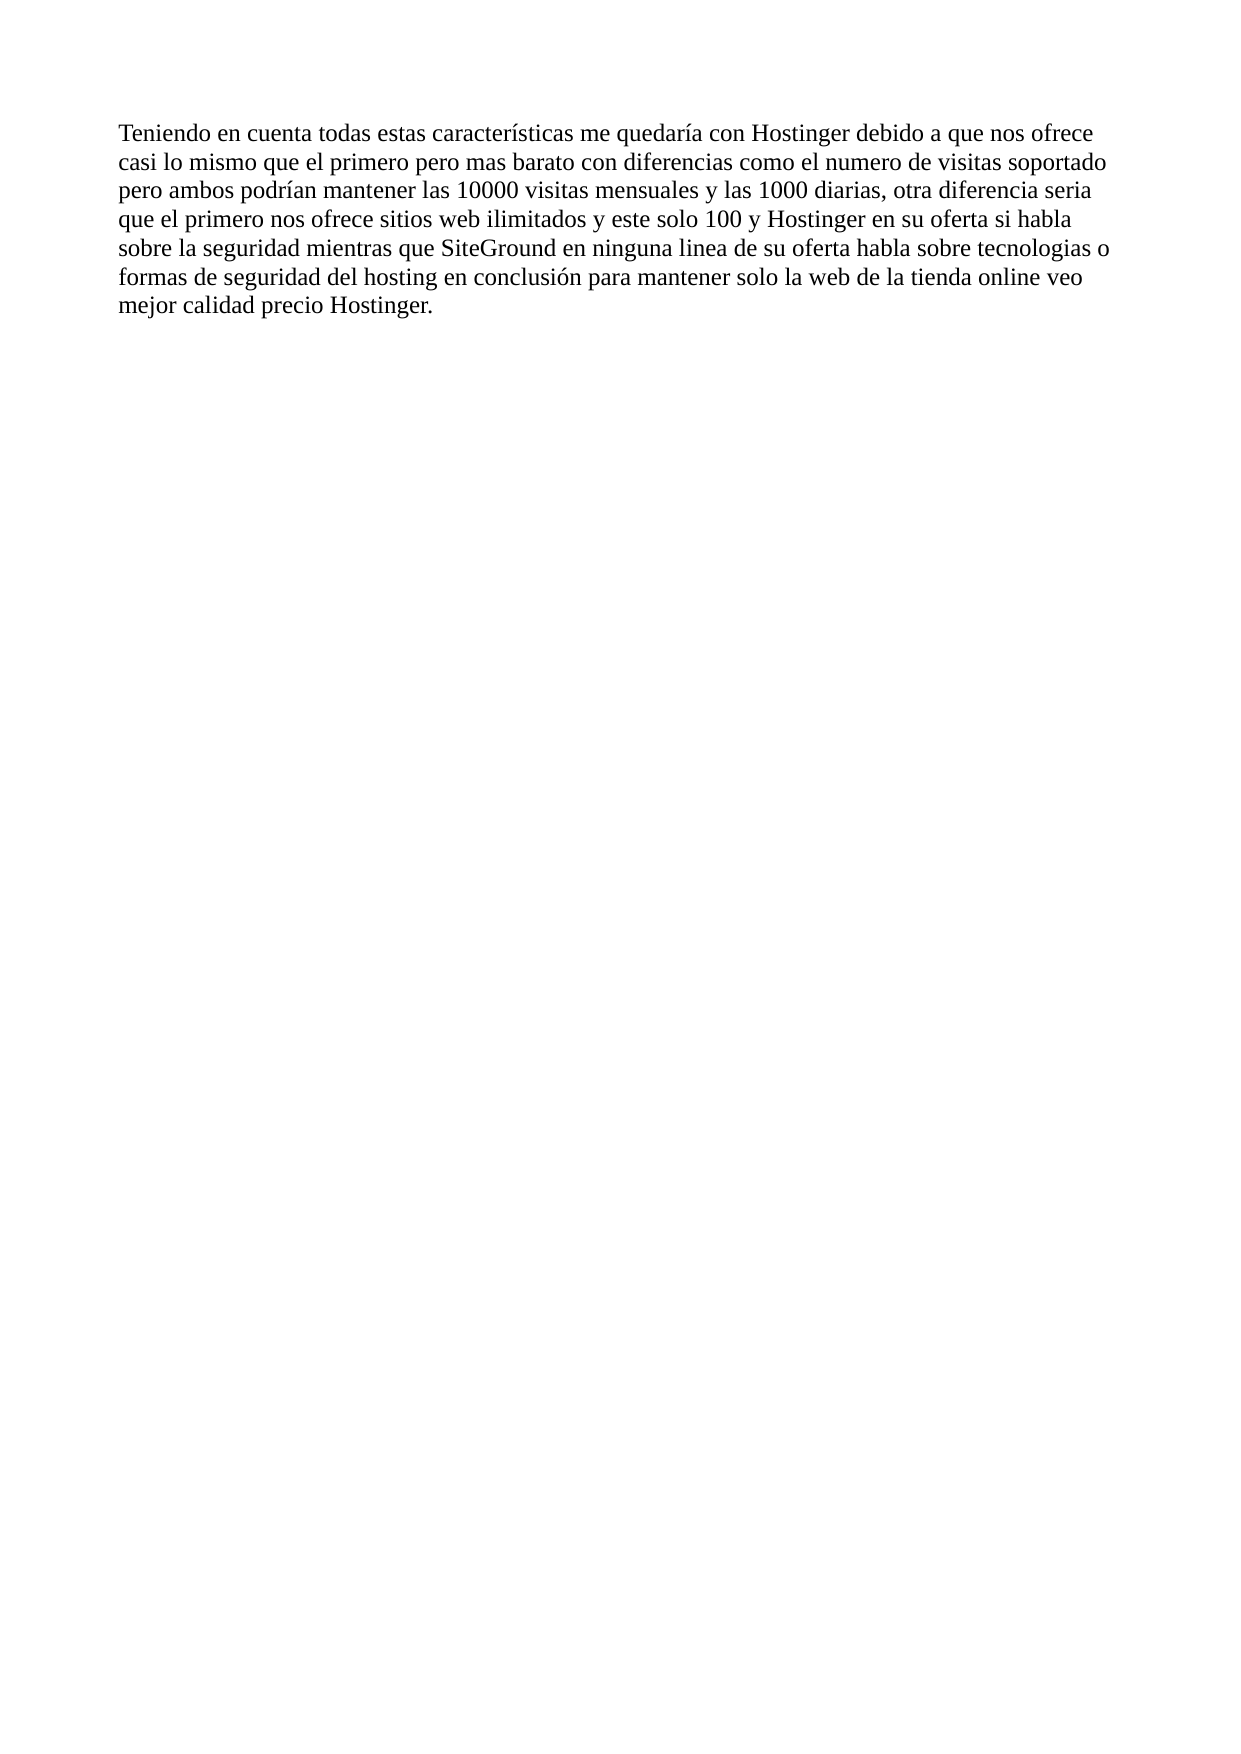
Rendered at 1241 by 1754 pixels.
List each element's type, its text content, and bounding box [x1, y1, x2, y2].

text Teniendo en cuenta todas estas características me quedaría con Hostinger debido a que nos ofrece casi lo mismo que el primero pero mas barato con diferencias como el numero de visitas soportado pero ambos podrían mantener las 10000 visitas mensuales y las 1000 diarias, otra diferencia seria que el primero nos ofrece sitios web ilimitados y este solo 100 y Hostinger en su oferta si habla sobre la seguridad mientras que SiteGround en ninguna linea de su oferta habla sobre tecnologias o formas de seguridad del hosting en conclusión para mantener solo la web de la tienda online veo mejor calidad precio Hostinger. [118, 118, 1122, 319]
